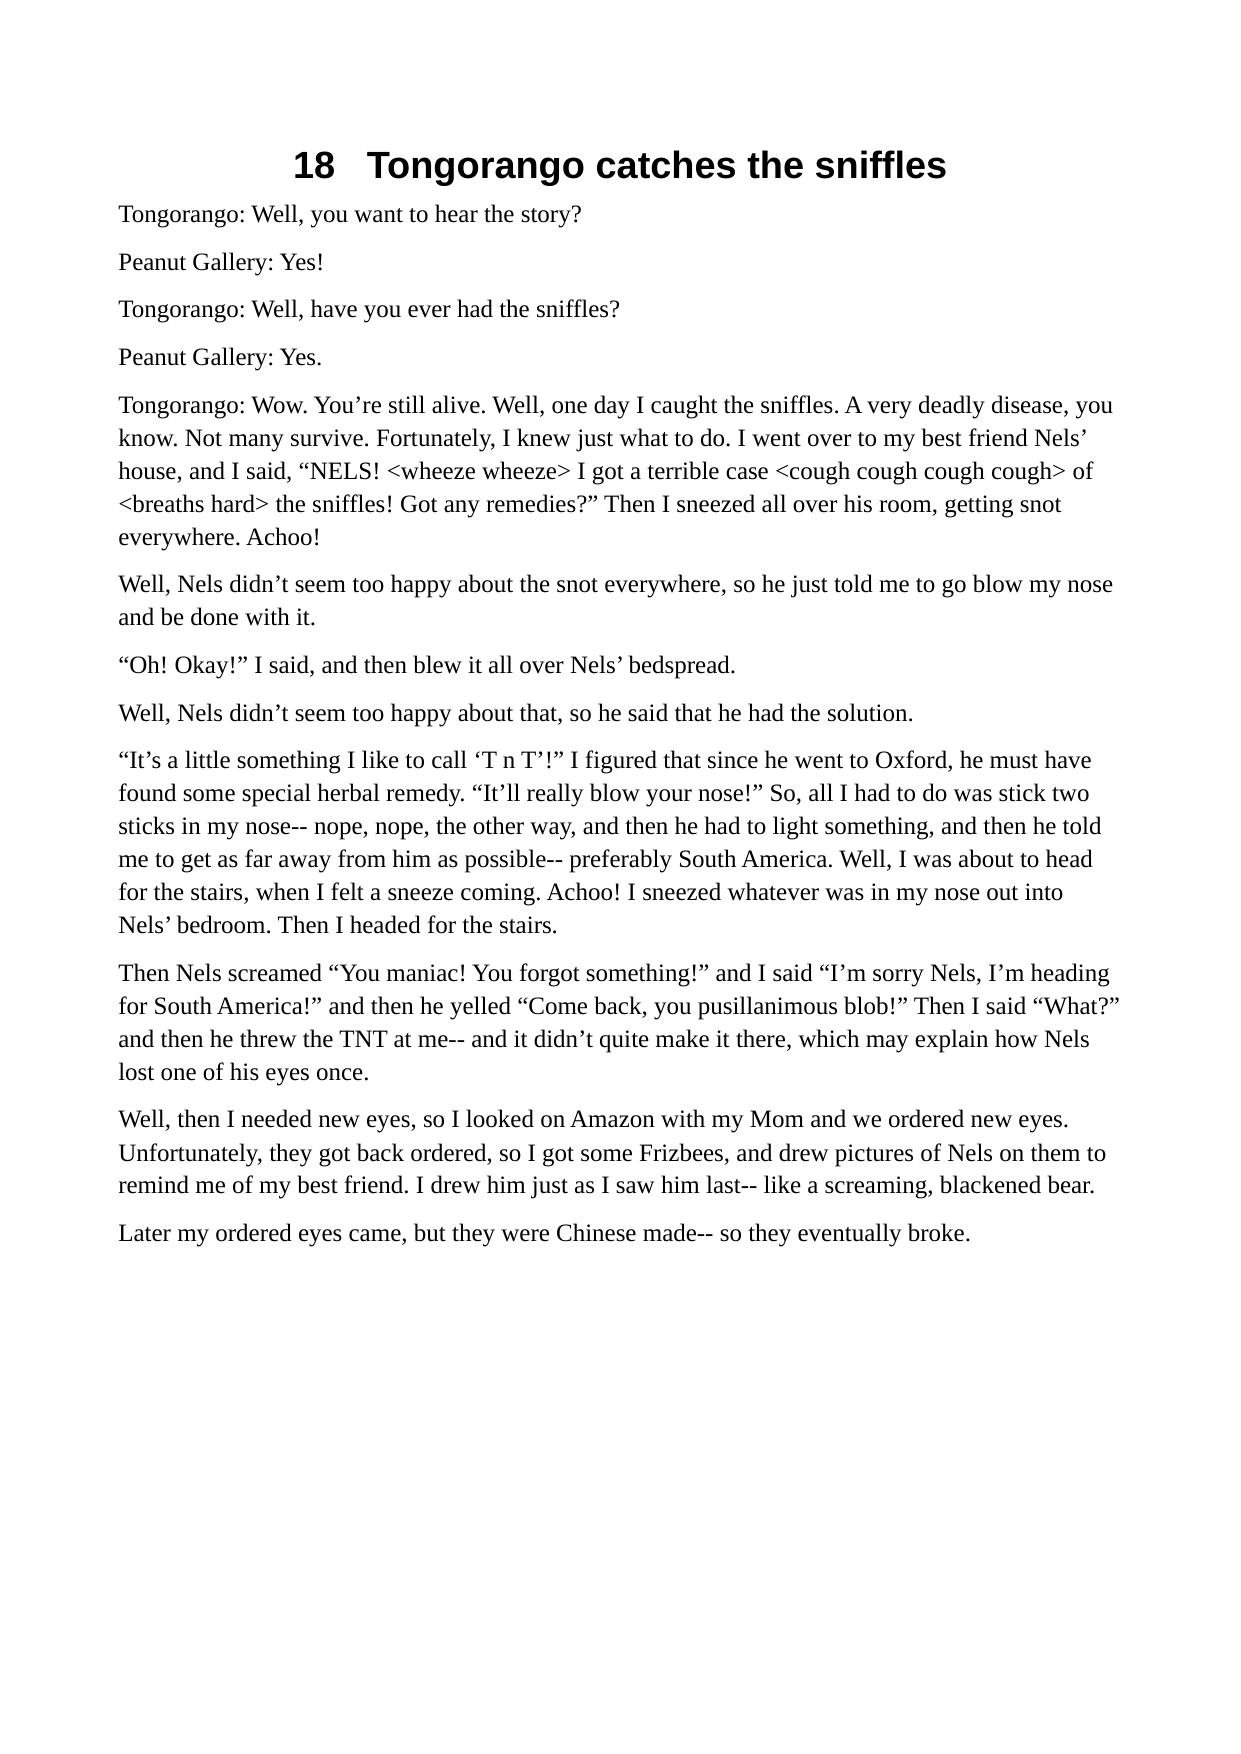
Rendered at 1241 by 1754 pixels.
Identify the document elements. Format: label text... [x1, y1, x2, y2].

text Tongorango: Well, you want to hear the story? [118, 199, 1122, 228]
text Then Nels screamed “You maniac! You forgot something!” and I said “I’m sorry Nels, I’m heading for South America!” and then he yelled “Come back, you pusillanimous blob!” Then I said “What?” and then he threw the TNT at me-- and it didn’t quite make it there, which may explain how Nels lost one of his eyes once. [118, 958, 1122, 1086]
text Tongorango: Well, have you ever had the sniffles? [118, 294, 1122, 323]
text Peanut Gallery: Yes! [118, 247, 1122, 276]
text Tongorango: Wow. You’re still alive. Well, one day I caught the sniffles. A very deadly disease, you know. Not many survive. Fortunately, I knew just what to do. I went over to my best friend Nels’ house, and I said, “NELS! <wheeze wheeze> I got a terrible case <cough cough cough cough> of <breaths hard> the sniffles! Got any remedies?” Then I sneezed all over his room, getting snot everywhere. Achoo! [118, 390, 1122, 551]
text “Oh! Okay!” I said, and then blew it all over Nels’ bedspread. [118, 650, 1122, 679]
text “It’s a little something I like to call ‘T n T’!” I figured that since he went to Oxford, he must have found some special herbal remedy. “It’ll really blow your nose!” So, all I had to do was stick two sticks in my nose-- nope, nope, the other way, and then he had to light something, and then he told me to get as far away from him as possible-- preferably South America. Well, I was about to head for the stairs, when I felt a sneeze coming. Achoo! I sneezed whatever was in my nose out into Nels’ bedroom. Then I headed for the stairs. [118, 745, 1122, 939]
text Peanut Gallery: Yes. [118, 342, 1122, 371]
text Well, then I needed new eyes, so I looked on Amazon with my Mom and we ordered new eyes. Unfortunately, they got back ordered, so I got some Frizbees, and drew pictures of Nels on them to remind me of my best friend. I drew him just as I saw him last-- like a screaming, blackened bear. [118, 1104, 1122, 1199]
text Well, Nels didn’t seem too happy about that, so he said that he had the solution. [118, 698, 1122, 726]
text Well, Nels didn’t seem too happy about the snot everywhere, so he just told me to go blow my nose and be done with it. [118, 569, 1122, 631]
subtitle Tongorango catches the sniffles [118, 143, 1122, 187]
text Later my ordered eyes came, but they were Chinese made-- so they eventually broke. [118, 1218, 1122, 1247]
